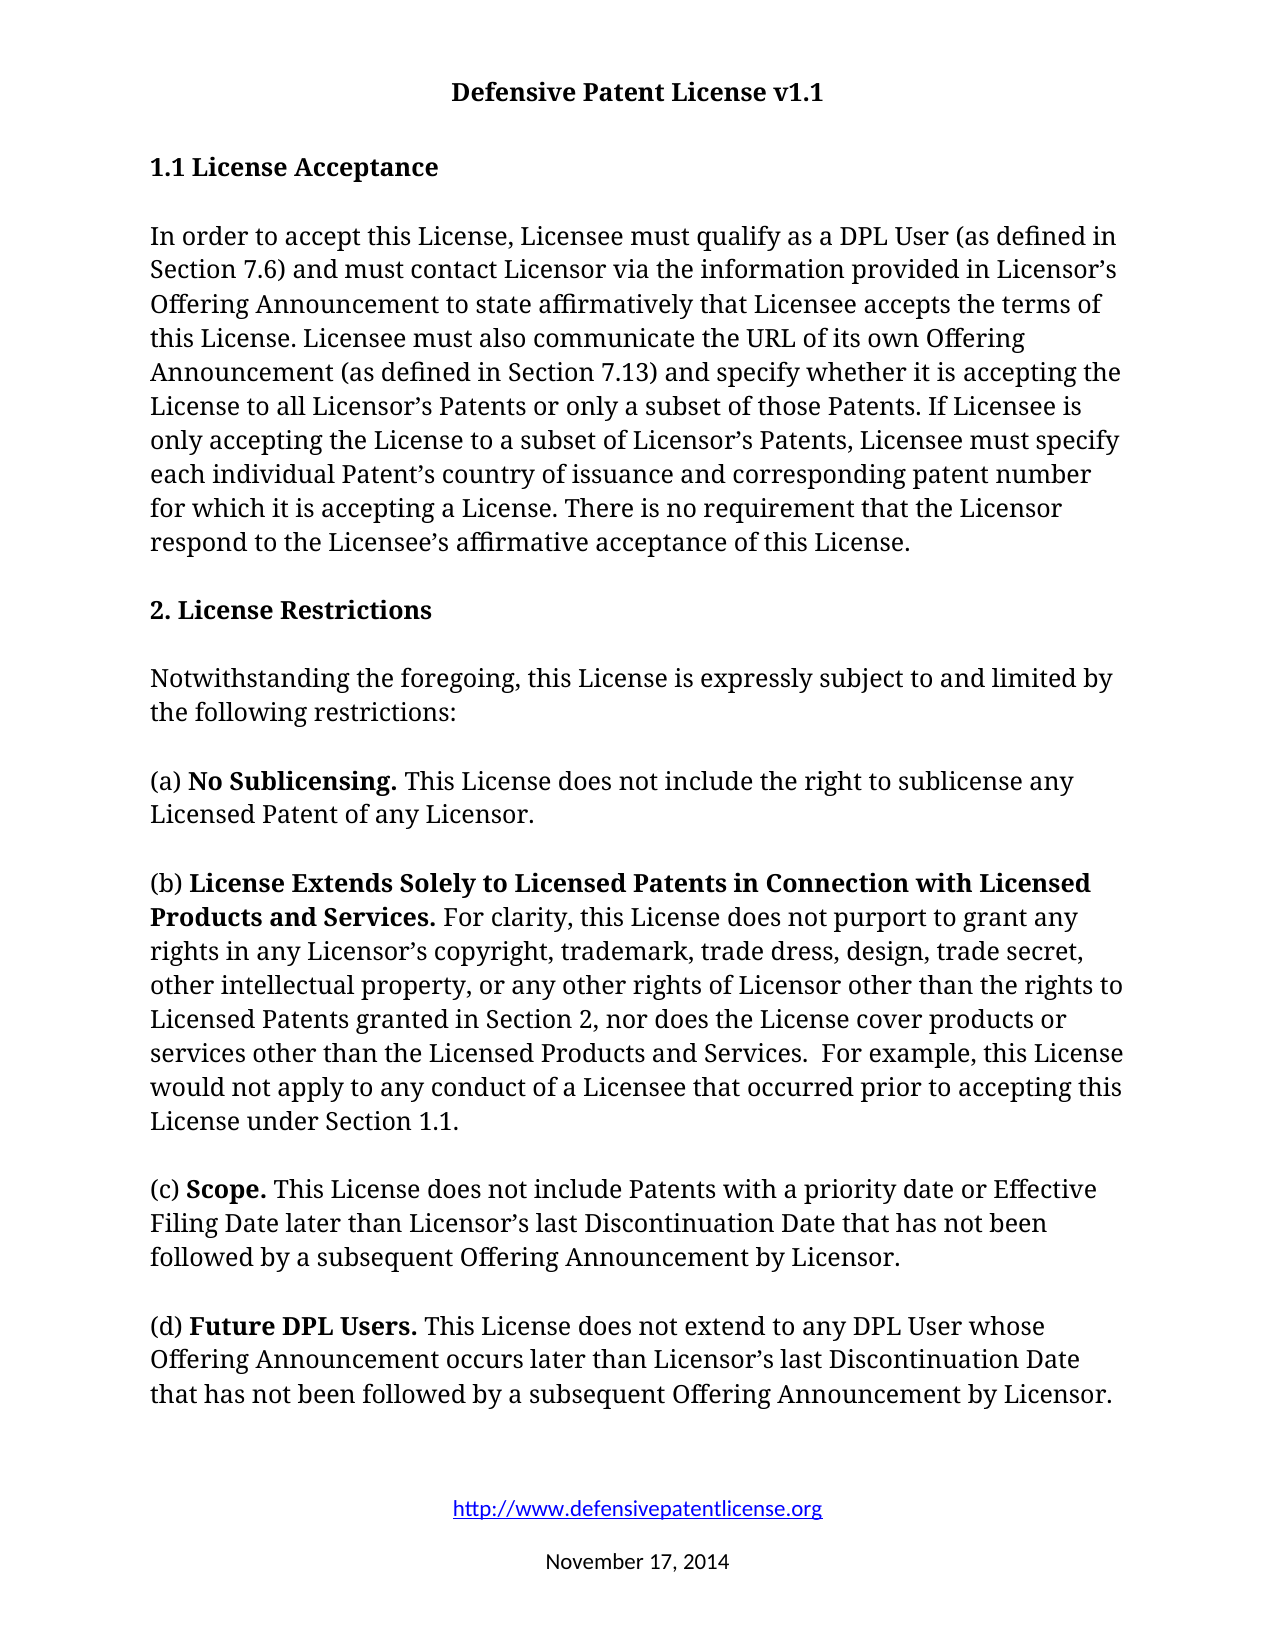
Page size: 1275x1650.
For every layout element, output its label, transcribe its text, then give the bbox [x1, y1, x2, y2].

text (b) License Extends Solely to Licensed Patents in Connection with Licensed Products and Services. For clarity, this License does not purport to grant any rights in any Licensor’s copyright, trademark, trade dress, design, trade secret, other intellectual property, or any other rights of Licensor other than the rights to Licensed Patents granted in Section 2, nor does the License cover products or services other than the Licensed Products and Services. For example, this License would not apply to any conduct of a Licensee that occurred prior to accepting this License under Section 1.1. [150, 865, 1125, 1138]
text (c) Scope. This License does not include Patents with a priority date or Effective Filing Date later than Licensor’s last Discontinuation Date that has not been followed by a subsequent Offering Announcement by Licensor. [150, 1172, 1125, 1274]
text Notwithstanding the foregoing, this License is expressly subject to and limited by the following restrictions: [150, 661, 1125, 729]
text (a) No Sublicensing. This License does not include the right to sublicense any Licensed Patent of any Licensor. [150, 763, 1125, 831]
text 2. License Restrictions [150, 593, 1125, 627]
text 1.1 License Acceptance [150, 150, 1125, 184]
text (d) Future DPL Users. This License does not extend to any DPL User whose Offering Announcement occurs later than Licensor’s last Discontinuation Date that has not been followed by a subsequent Offering Announcement by Licensor. [150, 1308, 1125, 1410]
text In order to accept this License, Licensee must qualify as a DPL User (as defined in Section 7.6) and must contact Licensor via the information provided in Licensor’s Offering Announcement to state affirmatively that Licensee accepts the terms of this License. Licensee must also communicate the URL of its own Offering Announcement (as defined in Section 7.13) and specify whether it is accepting the License to all Licensor’s Patents or only a subset of those Patents. If Licensee is only accepting the License to a subset of Licensor’s Patents, Licensee must specify each individual Patent’s country of issuance and corresponding patent number for which it is accepting a License. There is no requirement that the Licensor respond to the Licensee’s affirmative acceptance of this License. [150, 218, 1125, 559]
